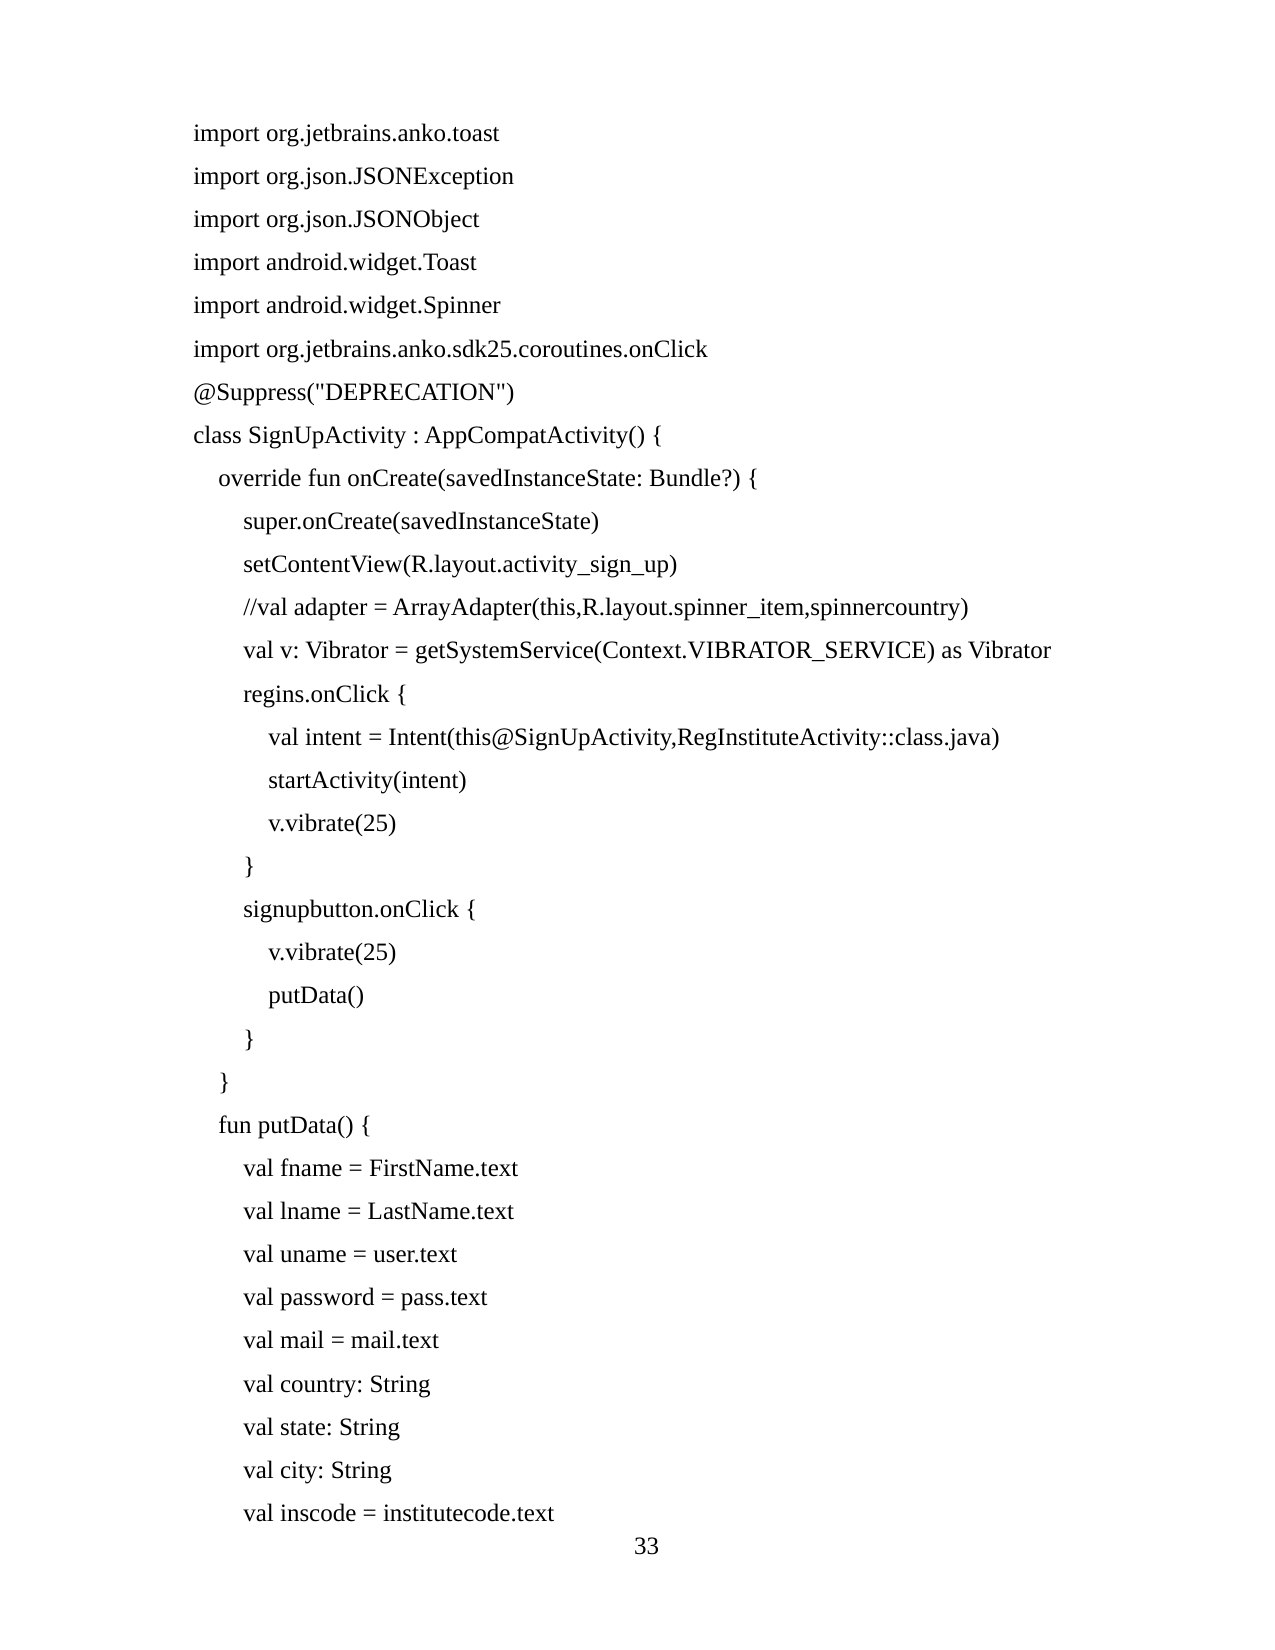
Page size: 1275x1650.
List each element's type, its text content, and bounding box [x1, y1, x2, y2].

text startActivity(intent) [193, 765, 1157, 794]
text @Suppress("DEPRECATION") [193, 377, 1157, 406]
text import android.widget.Toast [193, 247, 1157, 276]
text v.vibrate(25) [193, 937, 1157, 966]
text override fun onCreate(savedInstanceState: Bundle?) { [193, 463, 1157, 492]
text val city: String [193, 1455, 1157, 1484]
text regins.onClick { [193, 679, 1157, 707]
text signupbutton.onClick { [193, 894, 1157, 923]
text val country: String [193, 1369, 1157, 1397]
text val inscode = institutecode.text [193, 1498, 1157, 1527]
text import org.json.JSONException [193, 161, 1157, 190]
text import org.json.JSONObject [193, 204, 1157, 233]
text import org.jetbrains.anko.toast [193, 118, 1157, 147]
text v.vibrate(25) [193, 808, 1157, 837]
text } [193, 1024, 1157, 1052]
text } [193, 1067, 1157, 1096]
text val fname = FirstName.text [193, 1153, 1157, 1182]
text super.onCreate(savedInstanceState) [193, 506, 1157, 535]
text import android.widget.Spinner [193, 291, 1157, 319]
text fun putData() { [193, 1110, 1157, 1139]
text val password = pass.text [193, 1282, 1157, 1311]
text val lname = LastName.text [193, 1196, 1157, 1225]
text val intent = Intent(this@SignUpActivity,RegInstituteActivity::class.java) [193, 722, 1157, 751]
text val state: String [193, 1412, 1157, 1441]
text setContentView(R.layout.activity_sign_up) [193, 549, 1157, 578]
text val mail = mail.text [193, 1326, 1157, 1354]
text class SignUpActivity : AppCompatActivity() { [193, 420, 1157, 449]
text val uname = user.text [193, 1239, 1157, 1268]
text val v: Vibrator = getSystemService(Context.VIBRATOR_SERVICE) as Vibrator [193, 636, 1157, 664]
text putData() [193, 981, 1157, 1009]
text import org.jetbrains.anko.sdk25.coroutines.onClick [193, 334, 1157, 362]
text //val adapter = ArrayAdapter(this,R.layout.spinner_item,spinnercountry) [193, 592, 1157, 621]
text } [193, 851, 1157, 880]
